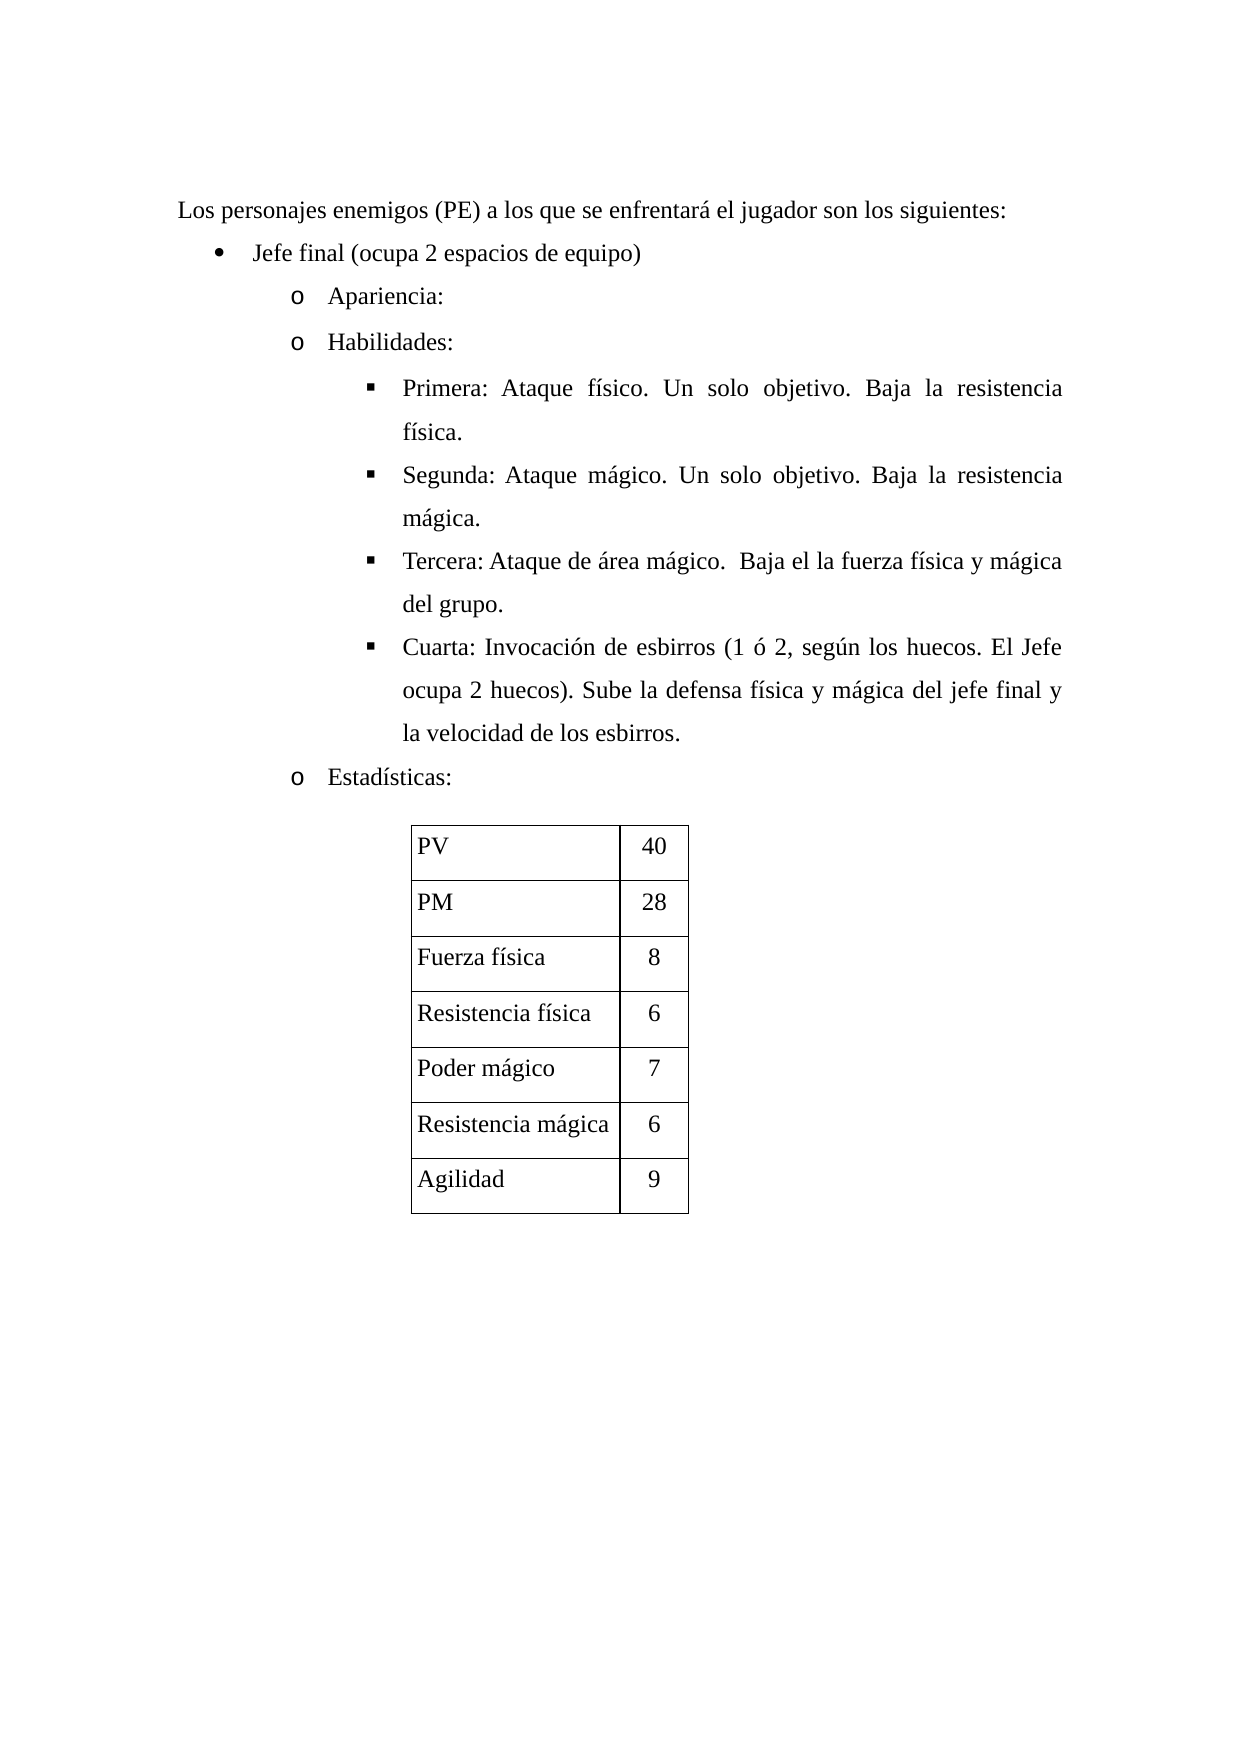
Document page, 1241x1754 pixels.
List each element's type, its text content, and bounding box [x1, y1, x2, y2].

list Estadísticas: [290, 762, 1063, 792]
text Los personajes enemigos (PE) a los que se enfrentará el jugador son los siguientes: [177, 195, 1063, 223]
table_cell 6 [621, 1103, 688, 1158]
table_header PV [412, 826, 619, 880]
list Tercera: Ataque de área mágico. Baja el la fuerza física y mágica del grupo. [365, 546, 1063, 618]
table_cell 6 [621, 992, 688, 1047]
table_cell Poder mágico [412, 1048, 619, 1102]
list Apariencia: [290, 281, 1063, 312]
table_cell 7 [621, 1048, 688, 1102]
list Segunda: Ataque mágico. Un solo objetivo. Baja la resistencia mágica. [365, 460, 1063, 532]
list Habilidades: [290, 327, 1063, 358]
list Primera: Ataque físico. Un solo objetivo. Baja la resistencia física. [365, 373, 1063, 445]
table_cell 8 [621, 937, 688, 991]
table_header 40 [621, 826, 688, 880]
list Cuarta: Invocación de esbirros (1 ó 2, según los huecos. El Jefe ocupa 2 huecos). Sube la defensa física y mágica del jefe final y la velocidad de los esbirros. [365, 632, 1063, 747]
table_cell 9 [621, 1159, 688, 1213]
table_cell Fuerza física [412, 937, 619, 991]
table_cell Resistencia mágica [412, 1103, 619, 1158]
table_cell PM [412, 881, 619, 936]
table_cell 28 [621, 881, 688, 936]
table_cell Agilidad [412, 1159, 619, 1213]
table_cell Resistencia física [412, 992, 619, 1047]
list Jefe final (ocupa 2 espacios de equipo) [215, 238, 1063, 267]
